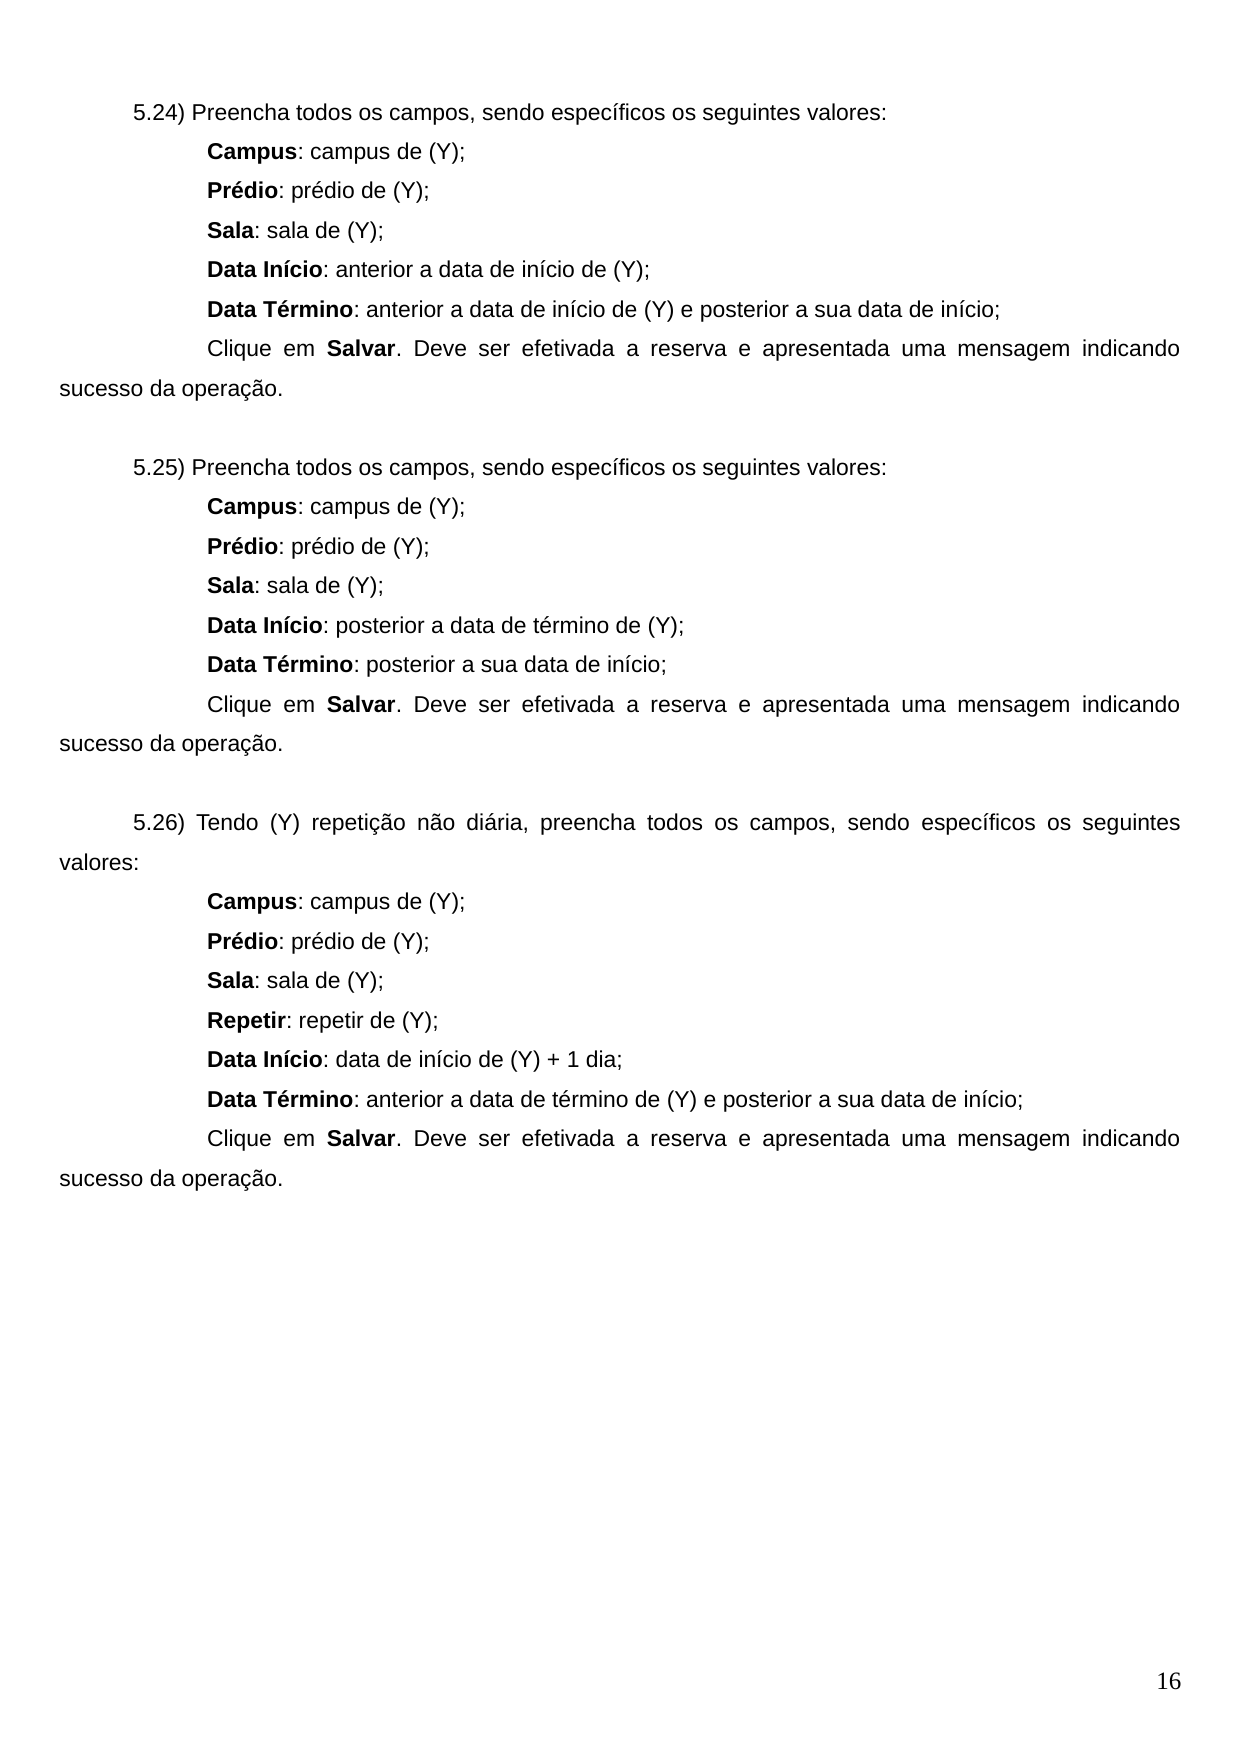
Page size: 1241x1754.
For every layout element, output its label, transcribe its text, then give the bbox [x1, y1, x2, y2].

text Data Término: anterior a data de início de (Y) e posterior a sua data de início; [59, 296, 1181, 322]
text Prédio: prédio de (Y); [59, 928, 1181, 954]
text 5.25) Preencha todos os campos, sendo específicos os seguintes valores: [59, 454, 1181, 480]
text Data Início: anterior a data de início de (Y); [59, 256, 1181, 283]
text Sala: sala de (Y); [59, 572, 1181, 599]
text Campus: campus de (Y); [59, 888, 1181, 914]
text Data Término: anterior a data de término de (Y) e posterior a sua data de início; [59, 1086, 1181, 1112]
text Data Início: posterior a data de término de (Y); [59, 612, 1181, 638]
text Prédio: prédio de (Y); [59, 533, 1181, 559]
text Sala: sala de (Y); [59, 967, 1181, 993]
text 5.26) Tendo (Y) repetição não diária, preencha todos os campos, sendo específicos os seguintes valores: [59, 809, 1181, 875]
text Clique em Salvar. Deve ser efetivada a reserva e apresentada uma mensagem indicando sucesso da operação. [59, 335, 1181, 401]
text Clique em Salvar. Deve ser efetivada a reserva e apresentada uma mensagem indicando sucesso da operação. [59, 691, 1181, 757]
text Campus: campus de (Y); [59, 493, 1181, 520]
text Campus: campus de (Y); [59, 138, 1181, 164]
text Sala: sala de (Y); [59, 217, 1181, 243]
text 5.24) Preencha todos os campos, sendo específicos os seguintes valores: [59, 98, 1181, 125]
text Repetir: repetir de (Y); [59, 1007, 1181, 1033]
text Prédio: prédio de (Y); [59, 177, 1181, 204]
text Data Início: data de início de (Y) + 1 dia; [59, 1046, 1181, 1072]
text Data Término: posterior a sua data de início; [59, 651, 1181, 678]
text Clique em Salvar. Deve ser efetivada a reserva e apresentada uma mensagem indicando sucesso da operação. [59, 1125, 1181, 1191]
